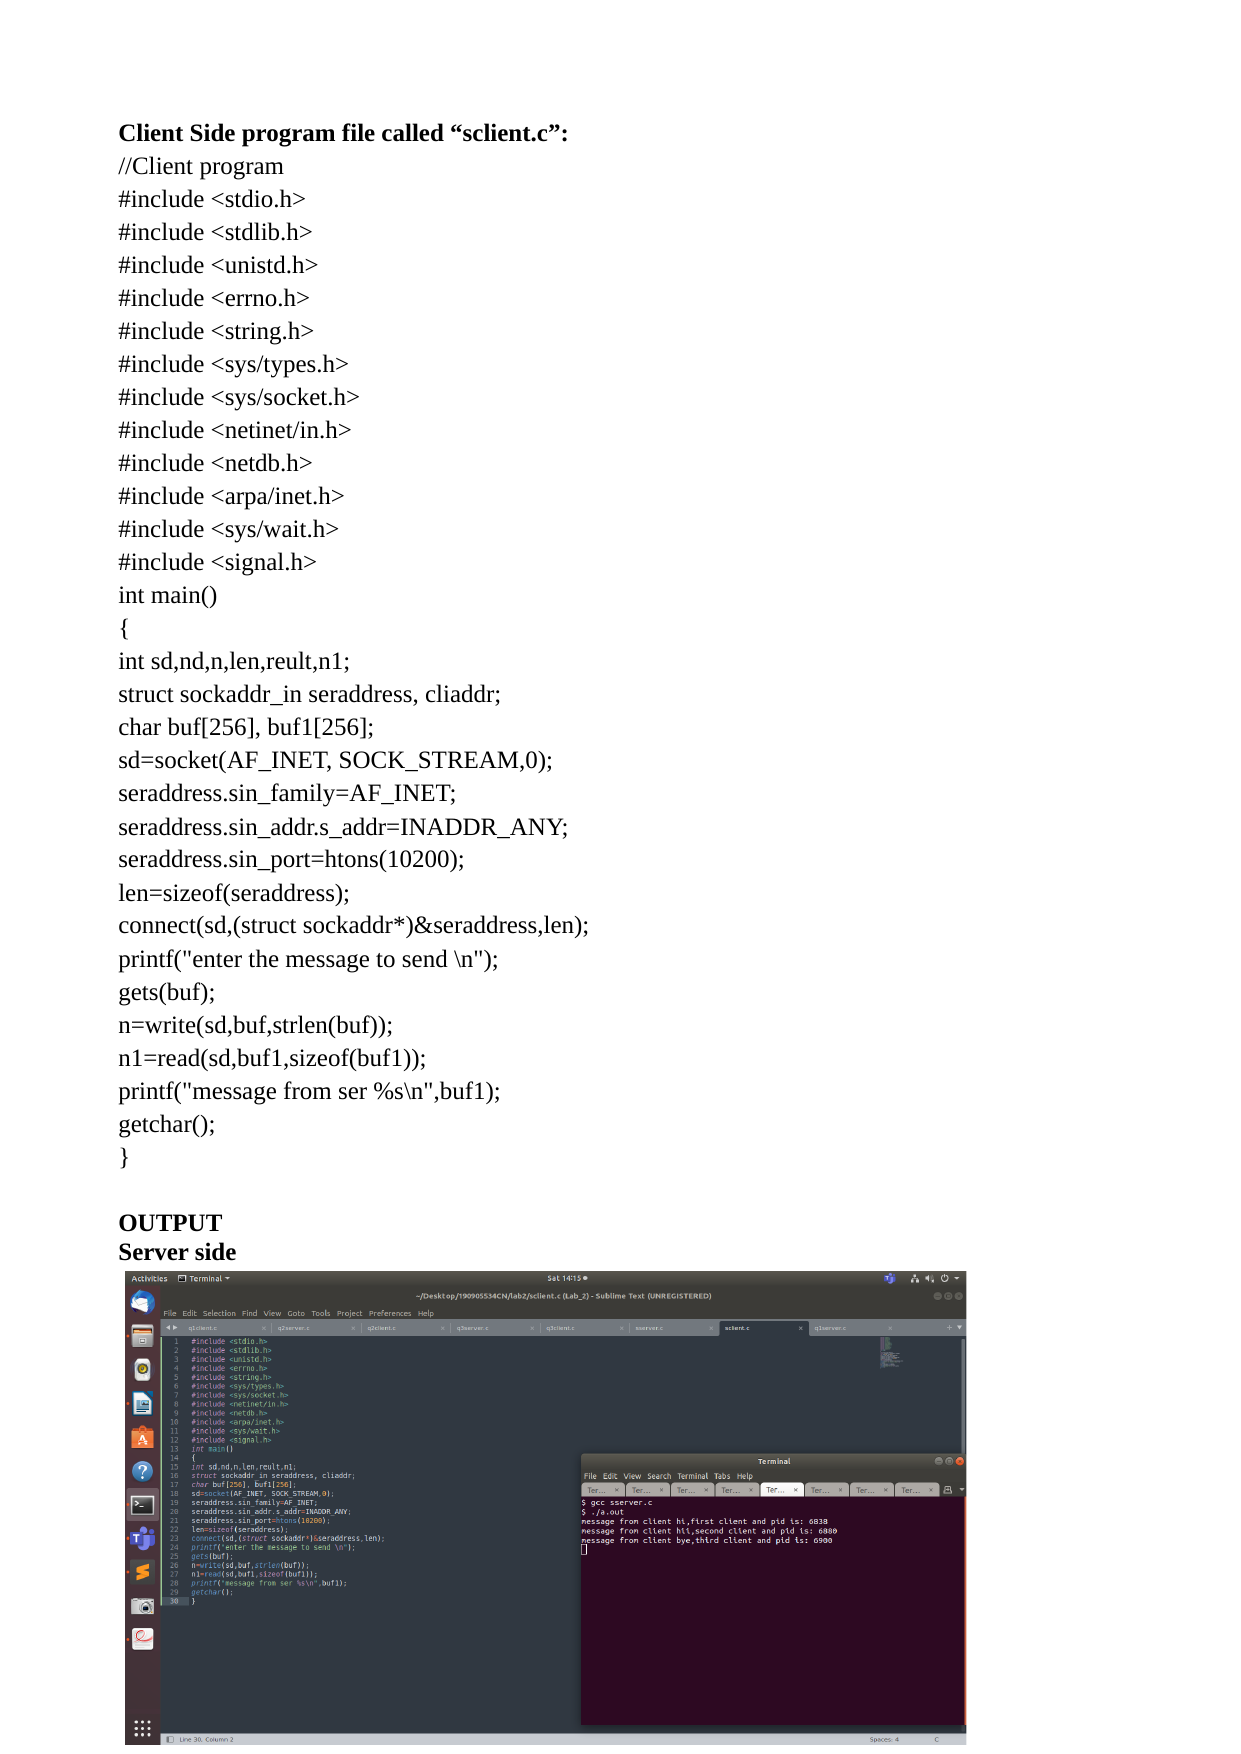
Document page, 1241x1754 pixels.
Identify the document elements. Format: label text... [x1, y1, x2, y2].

text #include <sys/socket.h> [118, 382, 1122, 411]
text Client Side program file called “sclient.c”: [118, 118, 1122, 147]
text } [118, 1142, 1122, 1171]
text #include <netdb.h> [118, 448, 1122, 477]
text #include <unistd.h> [118, 250, 1122, 279]
text n=write(sd,buf,strlen(buf)); [118, 1010, 1122, 1038]
text char buf[256], buf1[256]; [118, 712, 1122, 741]
text connect(sd,(struct sockaddr*)&seraddress,len); [118, 911, 1122, 939]
text seraddress.sin_family=AF_INET; [118, 778, 1122, 807]
text sd=socket(AF_INET, SOCK_STREAM,0); [118, 746, 1122, 774]
text #include <stdlib.h> [118, 217, 1122, 246]
text #include <signal.h> [118, 547, 1122, 576]
text printf("message from ser %s\n",buf1); [118, 1076, 1122, 1104]
text seraddress.sin_port=htons(10200); [118, 844, 1122, 873]
text n1=read(sd,buf1,sizeof(buf1)); [118, 1043, 1122, 1071]
text { [118, 613, 1122, 642]
text getchar(); [118, 1109, 1122, 1137]
picture [125, 1271, 967, 1745]
text #include <string.h> [118, 316, 1122, 345]
text int main() [118, 580, 1122, 609]
text gets(buf); [118, 977, 1122, 1005]
text #include <sys/wait.h> [118, 514, 1122, 543]
text #include <errno.h> [118, 283, 1122, 312]
text seraddress.sin_addr.s_addr=INADDR_ANY; [118, 812, 1122, 840]
text printf("enter the message to send \n"); [118, 944, 1122, 972]
text struct sockaddr_in seraddress, cliaddr; [118, 679, 1122, 708]
text #include <sys/types.h> [118, 349, 1122, 378]
text len=sizeof(seraddress); [118, 878, 1122, 906]
text OUTPUT [118, 1208, 1122, 1237]
text #include <netinet/in.h> [118, 415, 1122, 444]
text Server side [118, 1237, 1122, 1265]
text int sd,nd,n,len,reult,n1; [118, 646, 1122, 675]
text #include <stdio.h> [118, 184, 1122, 213]
text #include <arpa/inet.h> [118, 481, 1122, 510]
text //Client program [118, 151, 1122, 180]
